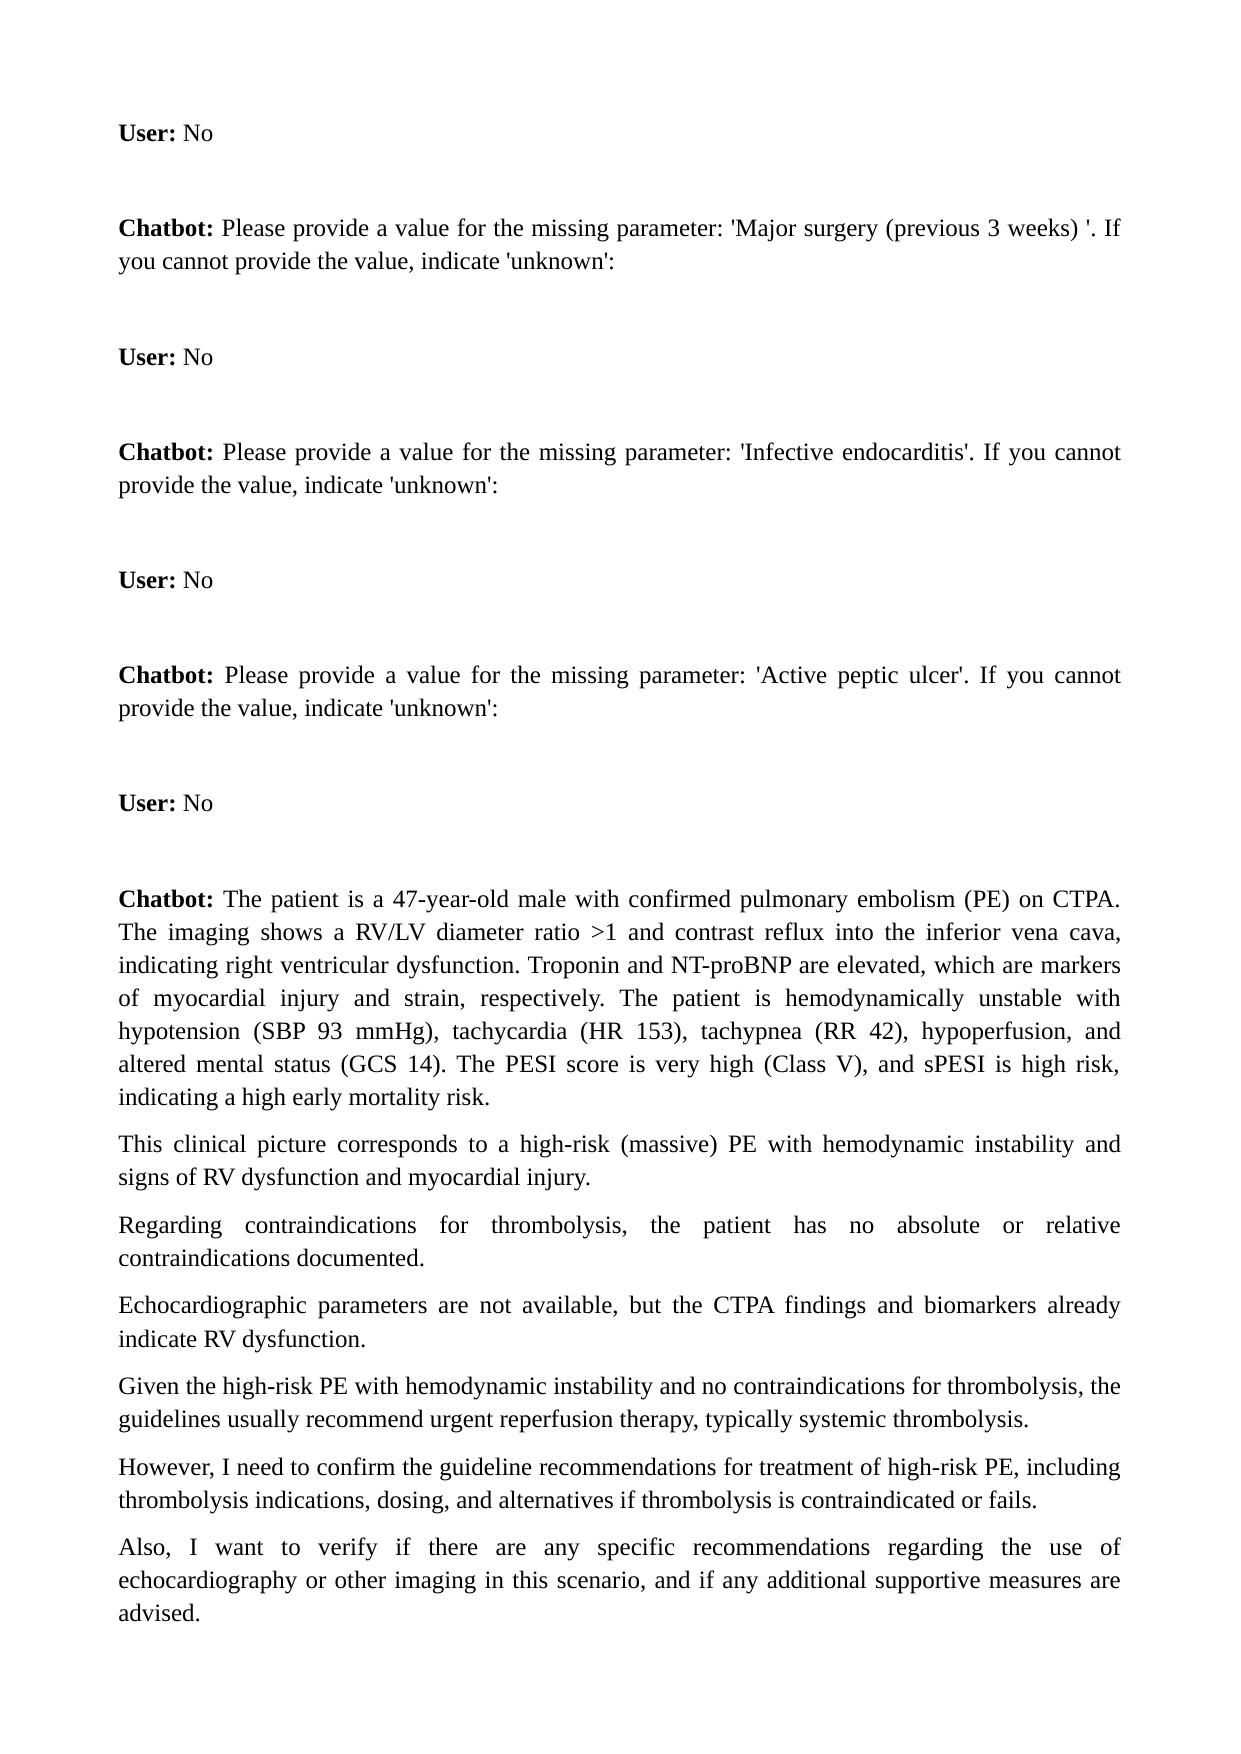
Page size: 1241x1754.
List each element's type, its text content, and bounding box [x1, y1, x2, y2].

text Regarding contraindications for thrombolysis, the patient has no absolute or relative contraindications documented. [118, 1210, 1122, 1272]
text Echocardiographic parameters are not available, but the CTPA findings and biomarkers already indicate RV dysfunction. [118, 1291, 1122, 1352]
text User: No [118, 118, 1122, 147]
text Given the high-risk PE with hemodynamic instability and no contraindications for thrombolysis, the guidelines usually recommend urgent reperfusion therapy, typically systemic thrombolysis. [118, 1371, 1122, 1433]
text Chatbot: Please provide a value for the missing parameter: 'Infective endocarditis'. If you cannot provide the value, indicate 'unknown': [118, 437, 1122, 498]
text This clinical picture corresponds to a high-risk (massive) PE with hemodynamic instability and signs of RV dysfunction and myocardial injury. [118, 1129, 1122, 1191]
text Chatbot: Please provide a value for the missing parameter: 'Active peptic ulcer'. If you cannot provide the value, indicate 'unknown': [118, 660, 1122, 722]
text User: No [118, 788, 1122, 817]
text User: No [118, 565, 1122, 594]
text Also, I want to verify if there are any specific recommendations regarding the use of echocardiography or other imaging in this scenario, and if any additional supportive measures are advised. [118, 1532, 1122, 1627]
text However, I need to confirm the guideline recommendations for treatment of high-risk PE, including thrombolysis indications, dosing, and alternatives if thrombolysis is contraindicated or fails. [118, 1452, 1122, 1514]
text Chatbot: Please provide a value for the missing parameter: 'Major surgery (previous 3 weeks) '. If you cannot provide the value, indicate 'unknown': [118, 213, 1122, 275]
text Chatbot: The patient is a 47-year-old male with confirmed pulmonary embolism (PE) on CTPA. The imaging shows a RV/LV diameter ratio >1 and contrast reflux into the inferior vena cava, indicating right ventricular dysfunction. Troponin and NT-proBNP are elevated, which are markers of myocardial injury and strain, respectively. The patient is hemodynamically unstable with hypotension (SBP 93 mmHg), tachycardia (HR 153), tachypnea (RR 42), hypoperfusion, and altered mental status (GCS 14). The PESI score is very high (Class V), and sPESI is high risk, indicating a high early mortality risk. [118, 884, 1122, 1111]
text User: No [118, 342, 1122, 370]
